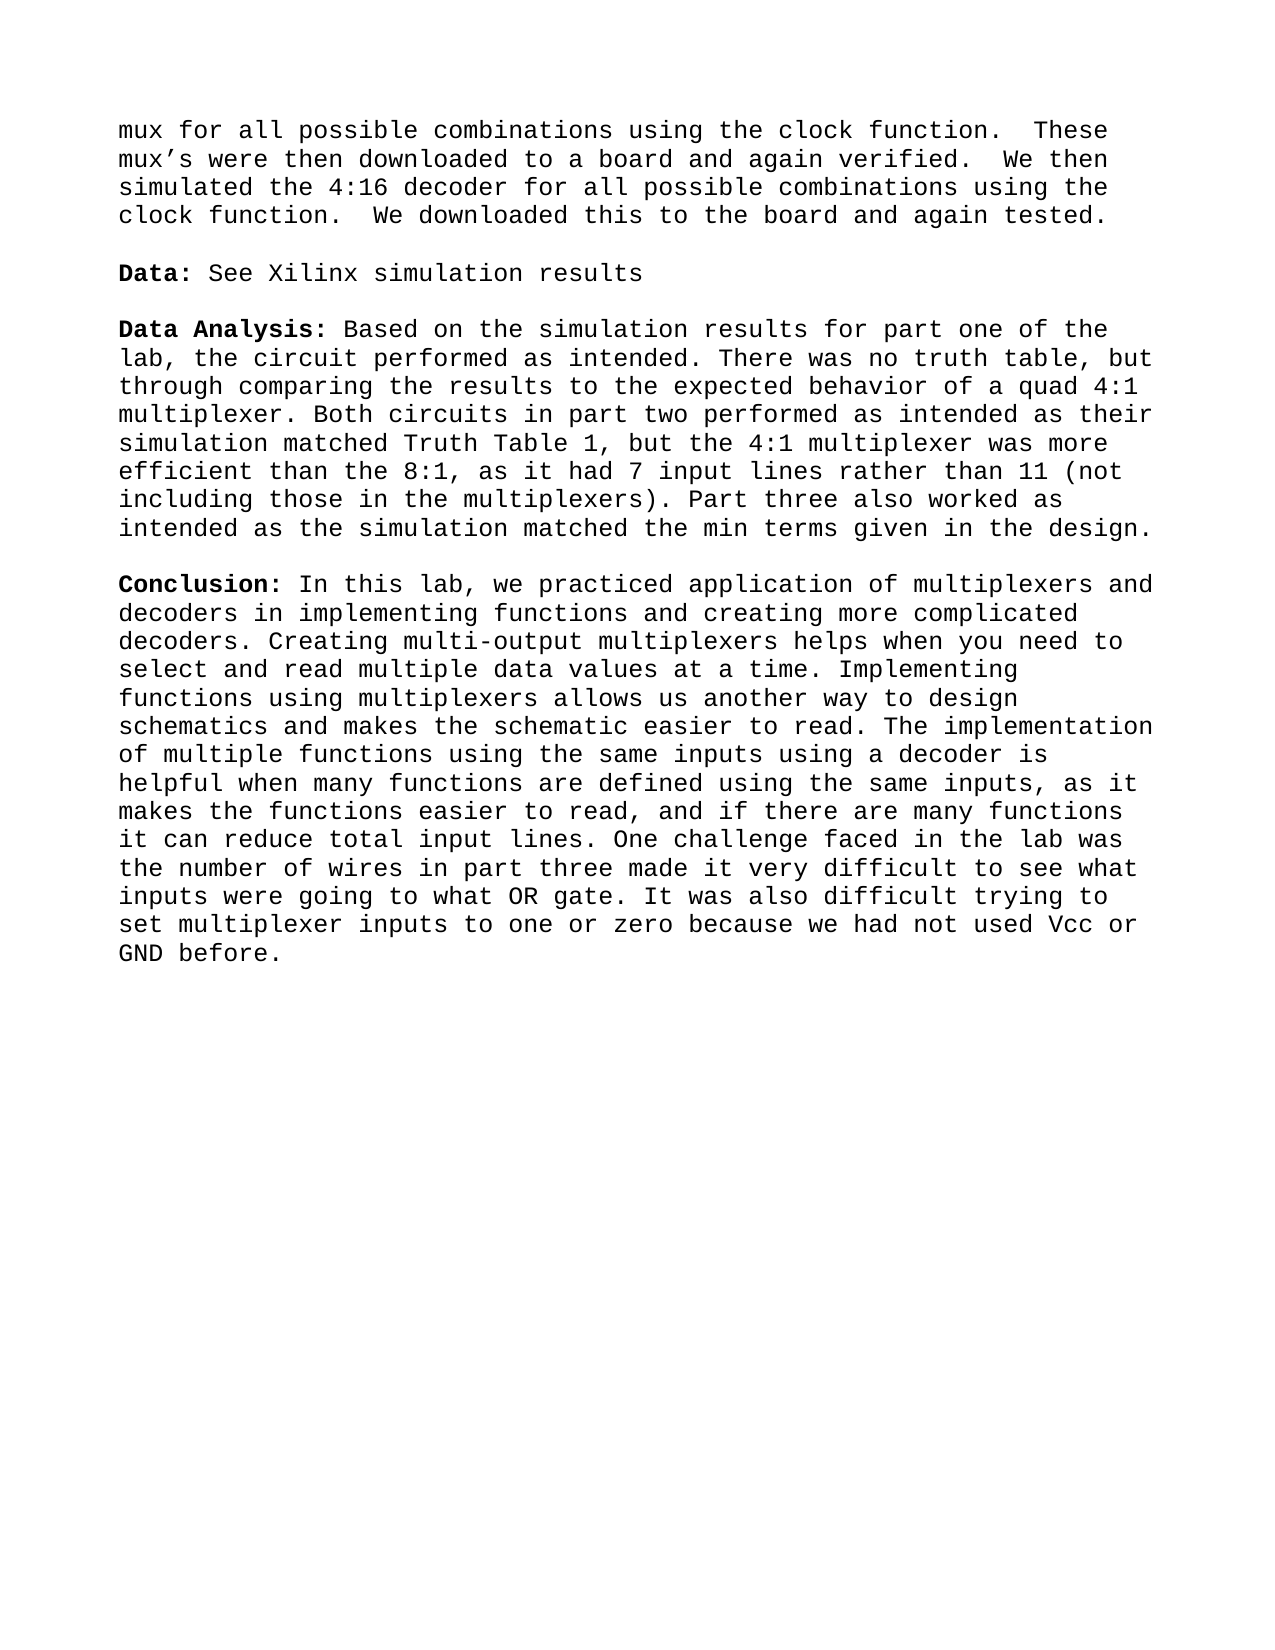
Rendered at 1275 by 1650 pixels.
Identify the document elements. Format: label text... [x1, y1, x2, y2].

text mux for all possible combinations using the clock function. These mux’s were then downloaded to a board and again verified. We then simulated the 4:16 decoder for all possible combinations using the clock function. We downloaded this to the board and again tested. [118, 118, 1157, 231]
text Data: See Xilinx simulation results [118, 260, 1157, 288]
text Data Analysis: Based on the simulation results for part one of the lab, the circuit performed as intended. There was no truth table, but through comparing the results to the expected behavior of a quad 4:1 multiplexer. Both circuits in part two performed as intended as their simulation matched Truth Table 1, but the 4:1 multiplexer was more efficient than the 8:1, as it had 7 input lines rather than 11 (not including those in the multiplexers). Part three also worked as intended as the simulation matched the min terms given in the design. [118, 317, 1157, 543]
text Conclusion: In this lab, we practiced application of multiplexers and decoders in implementing functions and creating more complicated decoders. Creating multi-output multiplexers helps when you need to select and read multiple data values at a time. Implementing functions using multiplexers allows us another way to design schematics and makes the schematic easier to read. The implementation of multiple functions using the same inputs using a decoder is helpful when many functions are defined using the same inputs, as it makes the functions easier to read, and if there are many functions it can reduce total input lines. One challenge faced in the lab was the number of wires in part three made it very difficult to see what inputs were going to what OR gate. It was also difficult trying to set multiplexer inputs to one or zero because we had not used Vcc or GND before. [118, 572, 1157, 968]
